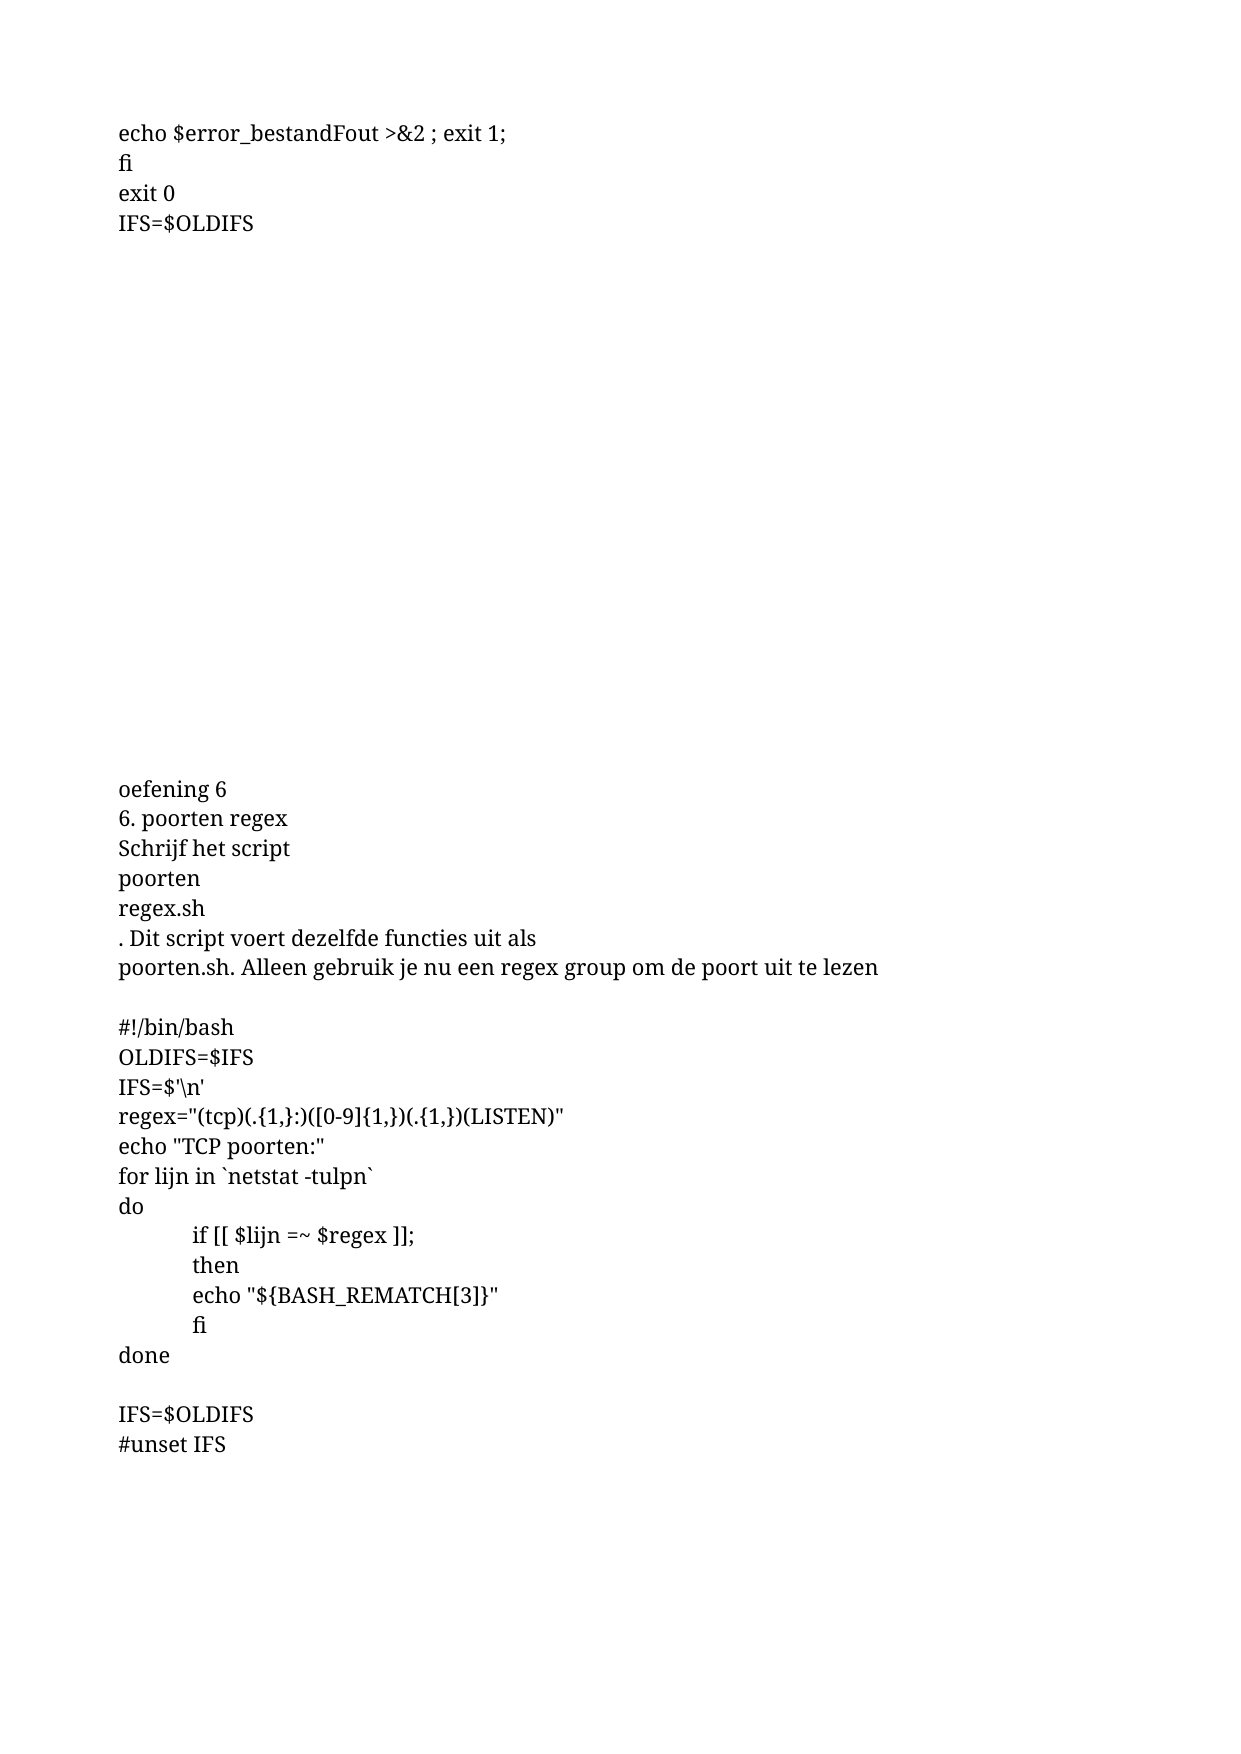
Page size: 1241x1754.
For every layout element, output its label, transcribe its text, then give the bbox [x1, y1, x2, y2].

text then [118, 1250, 1122, 1280]
text echo "${BASH_REMATCH[3]}" [118, 1280, 1122, 1310]
text oefening 6 [118, 773, 1122, 803]
text poorten.sh. Alleen gebruik je nu een regex group om de poort uit te lezen [118, 952, 1122, 982]
text exit 0 [118, 178, 1122, 207]
text do [118, 1191, 1122, 1220]
text fi [118, 1310, 1122, 1339]
text fi [118, 148, 1122, 178]
text regex="(tcp)(.{1,}:)([0-9]{1,})(.{1,})(LISTEN)" [118, 1101, 1122, 1131]
text poorten [118, 863, 1122, 893]
text 6. poorten regex [118, 803, 1122, 833]
text IFS=$'\n' [118, 1071, 1122, 1101]
text #unset IFS [118, 1429, 1122, 1459]
text #!/bin/bash [118, 1012, 1122, 1042]
text echo "TCP poorten:" [118, 1131, 1122, 1161]
text OLDIFS=$IFS [118, 1042, 1122, 1071]
text done [118, 1339, 1122, 1369]
text for lijn in `netstat -tulpn` [118, 1161, 1122, 1191]
text . Dit script voert dezelfde functies uit als [118, 922, 1122, 952]
text IFS=$OLDIFS [118, 207, 1122, 237]
text regex.sh [118, 893, 1122, 922]
text Schrijf het script [118, 833, 1122, 863]
text IFS=$OLDIFS [118, 1399, 1122, 1429]
text echo $error_bestandFout >&2 ; exit 1; [118, 118, 1122, 148]
text if [[ $lijn =~ $regex ]]; [118, 1220, 1122, 1250]
